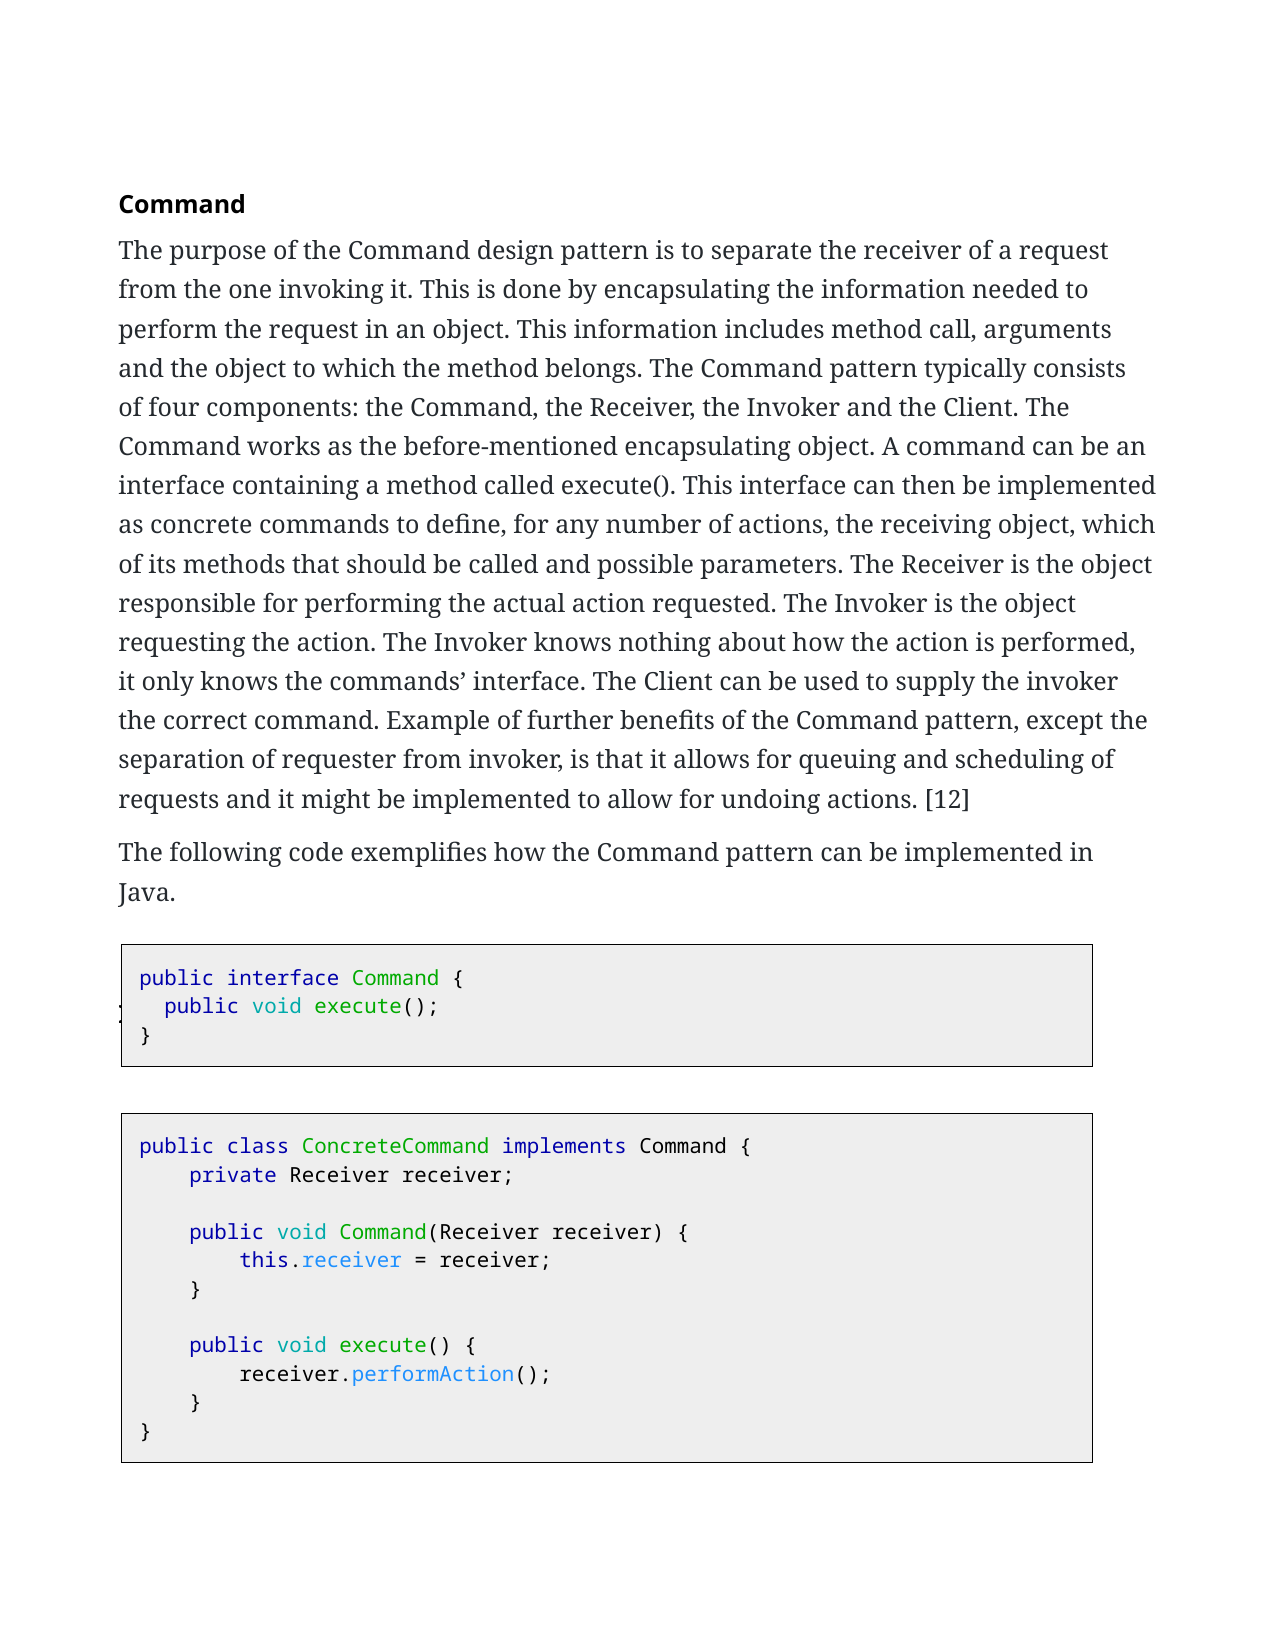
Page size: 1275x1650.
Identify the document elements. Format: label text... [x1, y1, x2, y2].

text The purpose of the Command design pattern is to separate the receiver of a request from the one invoking it. This is done by encapsulating the information needed to perform the request in an object. This information includes method call, arguments and the object to which the method belongs. The Command pattern typically consists of four components: the Command, the Receiver, the Invoker and the Client. The Command works as the before-mentioned encapsulating object. A command can be an interface containing a method called execute(). This interface can then be implemented as concrete commands to define, for any number of actions, the receiving object, which of its methods that should be called and possible parameters. The Receiver is the object responsible for performing the actual action requested. The Invoker is the object requesting the action. The Invoker knows nothing about how the action is performed, it only knows the commands’ interface. The Client can be used to supply the invoker the correct command. Example of further benefits of the Command pattern, except the separation of requester from invoker, is that it allows for queuing and scheduling of requests and it might be implemented to allow for undoing actions. [12] [118, 233, 1157, 815]
text The following code exemplifies how the Command pattern can be implemented in Java. [118, 835, 1157, 908]
subtitle Command [118, 186, 1157, 221]
subtitle Iterator [1093, 996, 1157, 1030]
